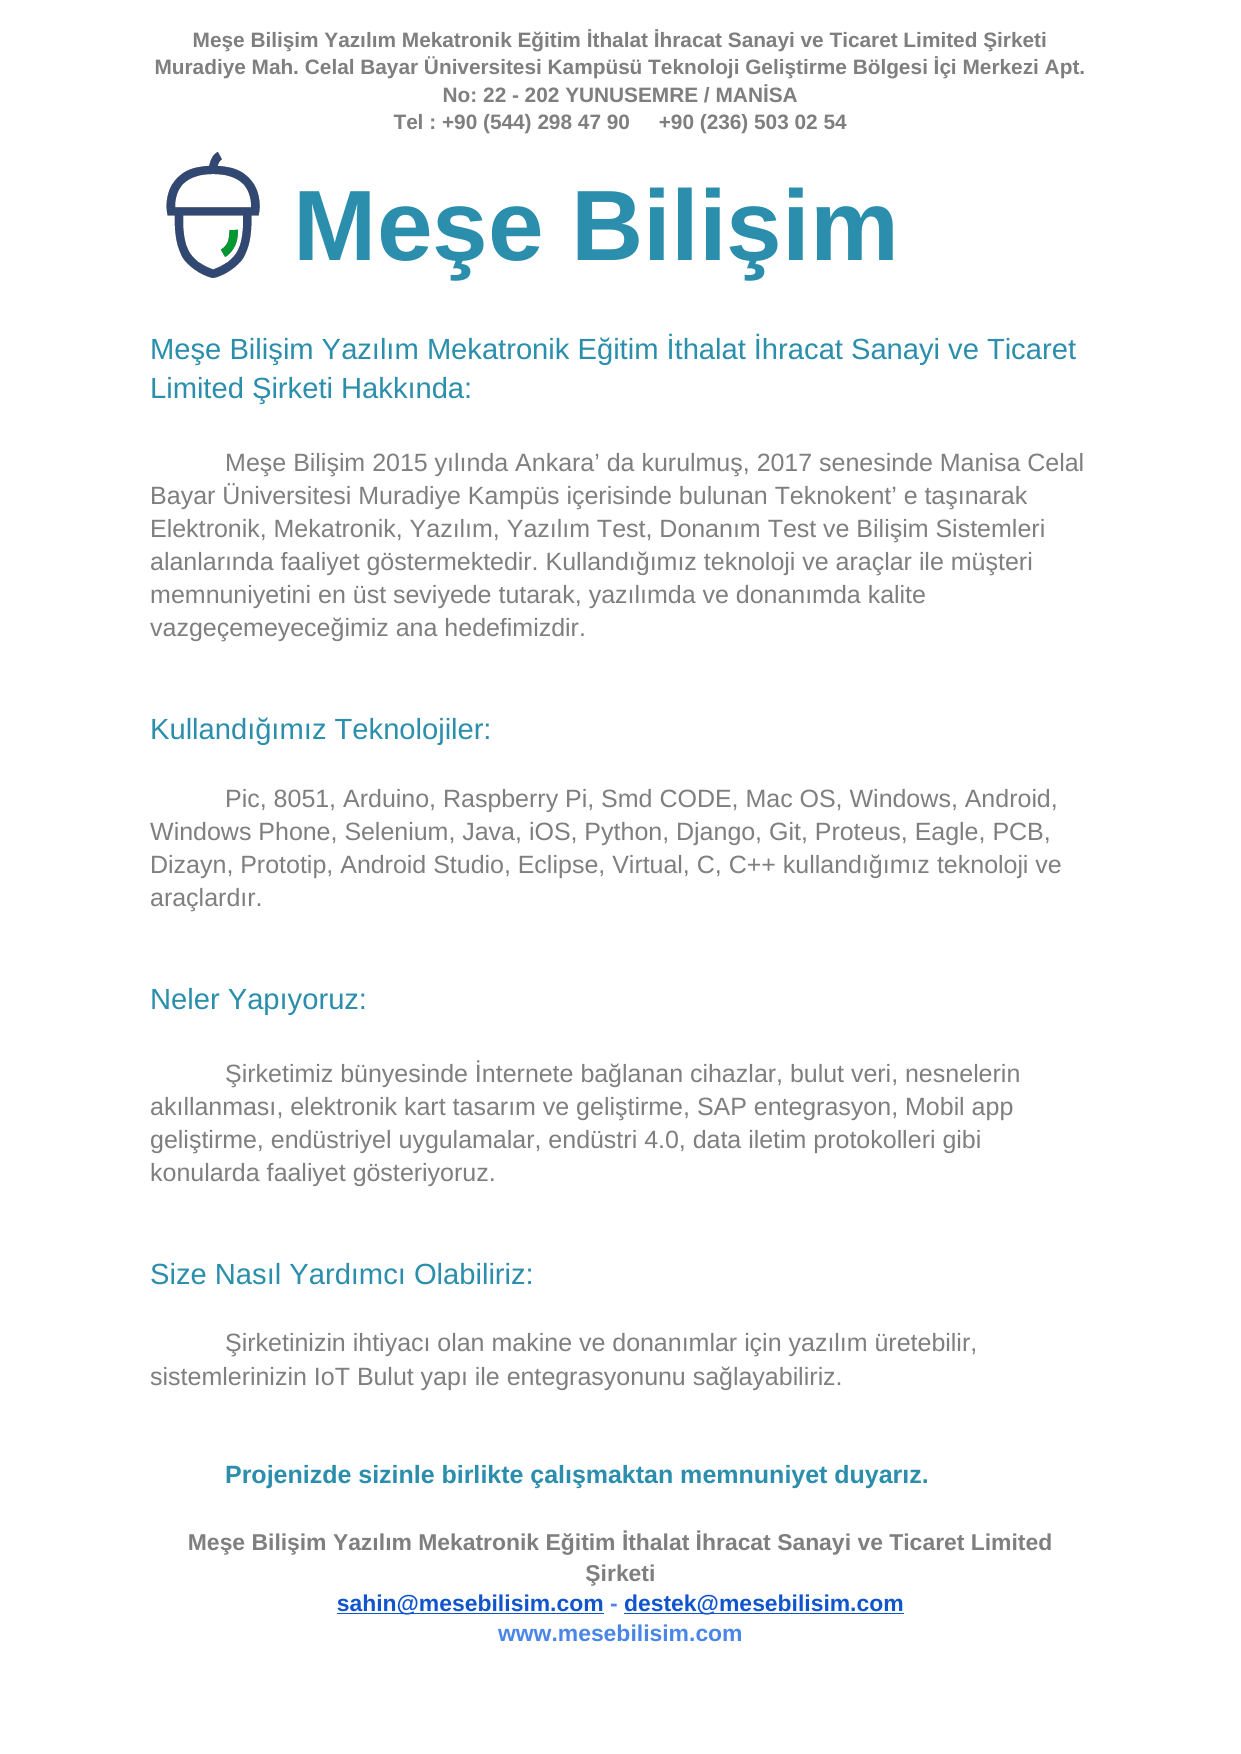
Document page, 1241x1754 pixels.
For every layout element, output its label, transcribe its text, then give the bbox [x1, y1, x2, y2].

picture [150, 152, 275, 278]
text Şirketimiz bünyesinde İnternete bağlanan cihazlar, bulut veri, nesnelerin akıllanması, elektronik kart tasarım ve geliştirme, SAP entegrasyon, Mobil app geliştirme, endüstriyel uygulamalar, endüstri 4.0, data iletim protokolleri gibi konularda faaliyet gösteriyoruz. [150, 1059, 1090, 1187]
text Meşe Bilişim 2015 yılında Ankara’ da kurulmuş, 2017 senesinde Manisa Celal Bayar Üniversitesi Muradiye Kampüs içerisinde bulunan Teknokent’ e taşınarak Elektronik, Mekatronik, Yazılım, Yazılım Test, Donanım Test ve Bilişim Sistemleri alanlarında faaliyet göstermektedir. Kullandığımız teknoloji ve araçlar ile müşteri memnuniyetini en üst seviyede tutarak, yazılımda ve donanımda kalite vazgeçemeyeceğimiz ana hedefimizdir. [150, 448, 1090, 642]
text Pic, 8051, Arduino, Raspberry Pi, Smd CODE, Mac OS, Windows, Android, Windows Phone, Selenium, Java, iOS, Python, Django, Git, Proteus, Eagle, PCB, Dizayn, Prototip, Android Studio, Eclipse, Virtual, C, C++ kullandığımız teknoloji ve araçlardır. [150, 783, 1090, 911]
text Projenizde sizinle birlikte çalışmaktan memnuniyet duyarız. [150, 1461, 1090, 1489]
text Meşe Bilişim Yazılım Mekatronik Eğitim İthalat İhracat Sanayi ve Ticaret Limited Şirketi Hakkında: [150, 332, 1090, 404]
text Kullandığımız Teknolojiler: [150, 712, 1090, 746]
text Meşe Bilişim [150, 167, 1090, 282]
text Şirketinizin ihtiyacı olan makine ve donanımlar için yazılım üretebilir, sistemlerinizin IoT Bulut yapı ile entegrasyonunu sağlayabiliriz. [150, 1328, 1090, 1390]
text Neler Yapıyoruz: [150, 982, 1090, 1015]
text Size Nasıl Yardımcı Olabiliriz: [150, 1257, 1090, 1290]
